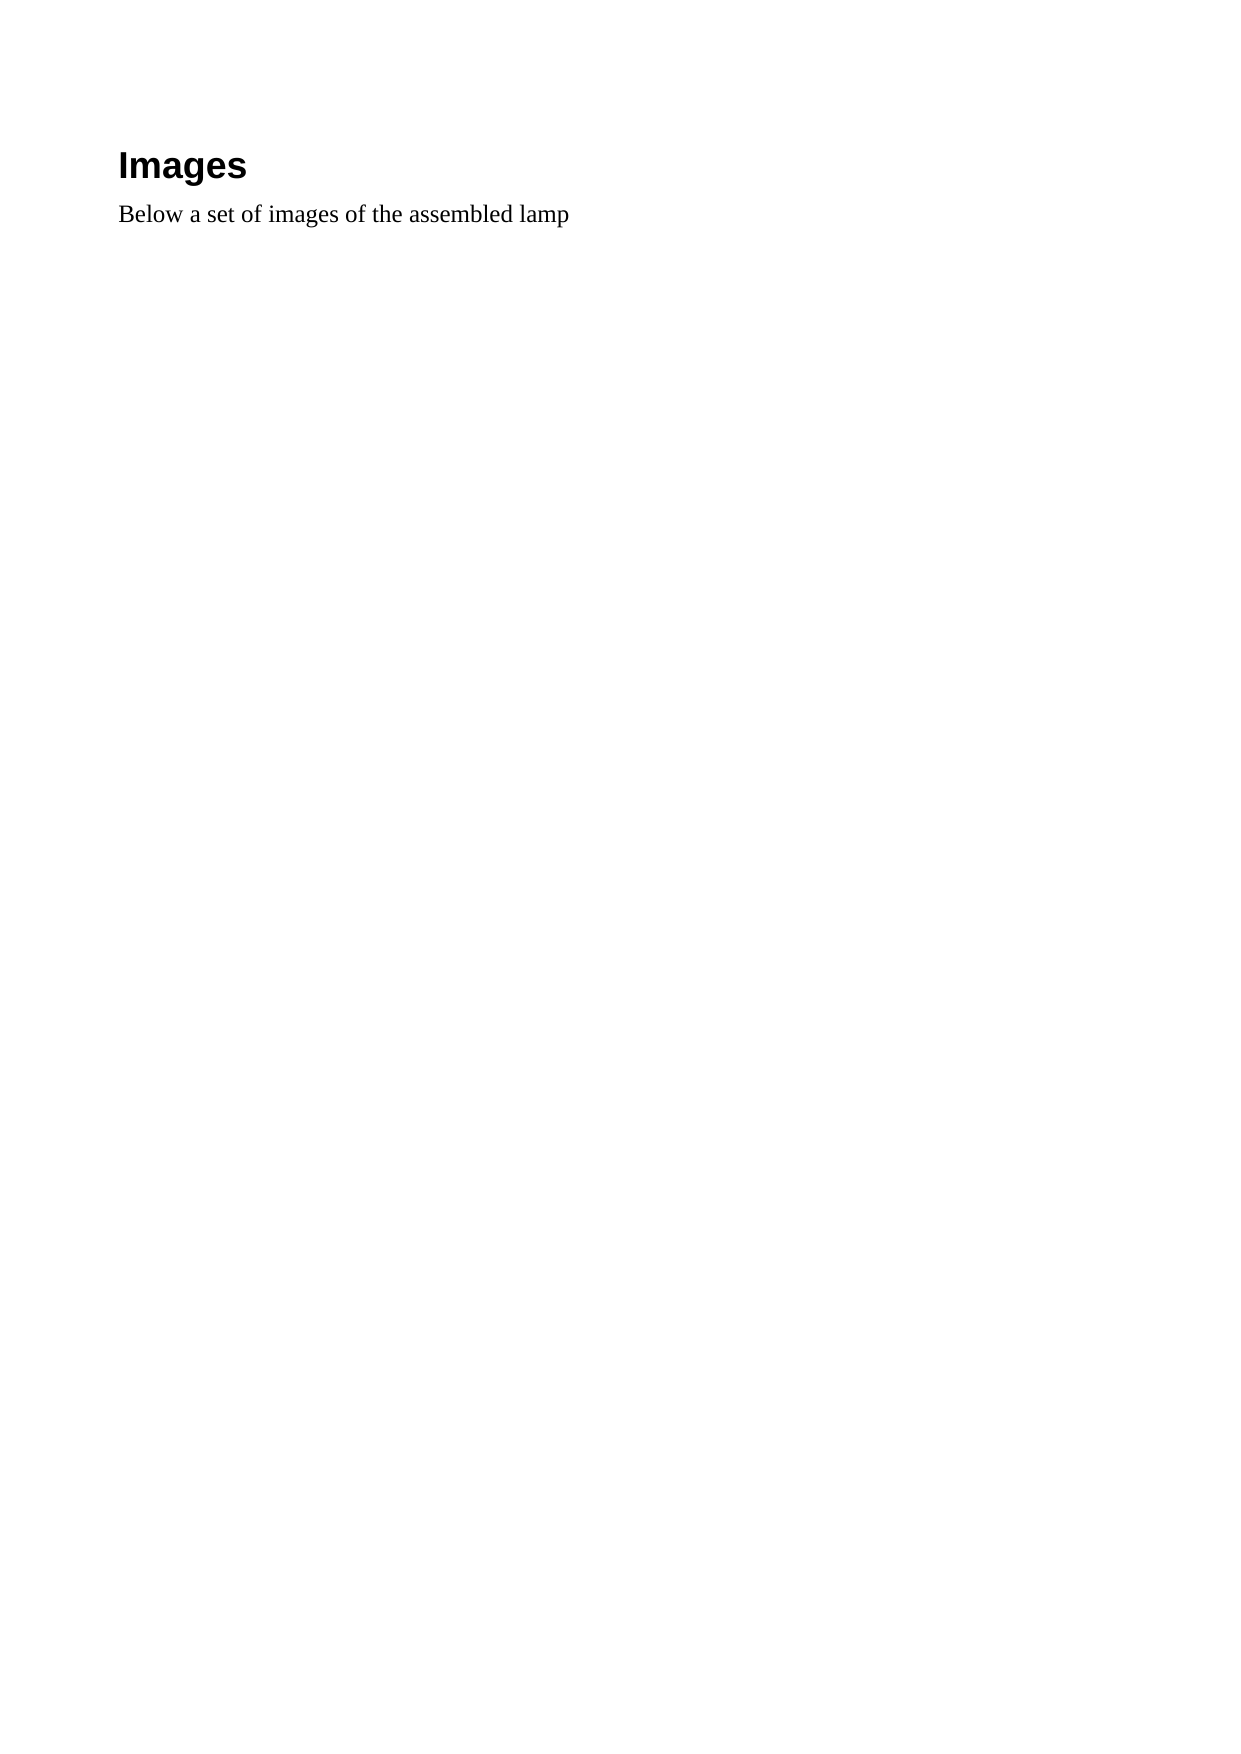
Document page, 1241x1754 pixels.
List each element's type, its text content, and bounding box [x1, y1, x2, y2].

text Below a set of images of the assembled lamp [118, 199, 1122, 227]
subtitle Images [118, 143, 1122, 186]
